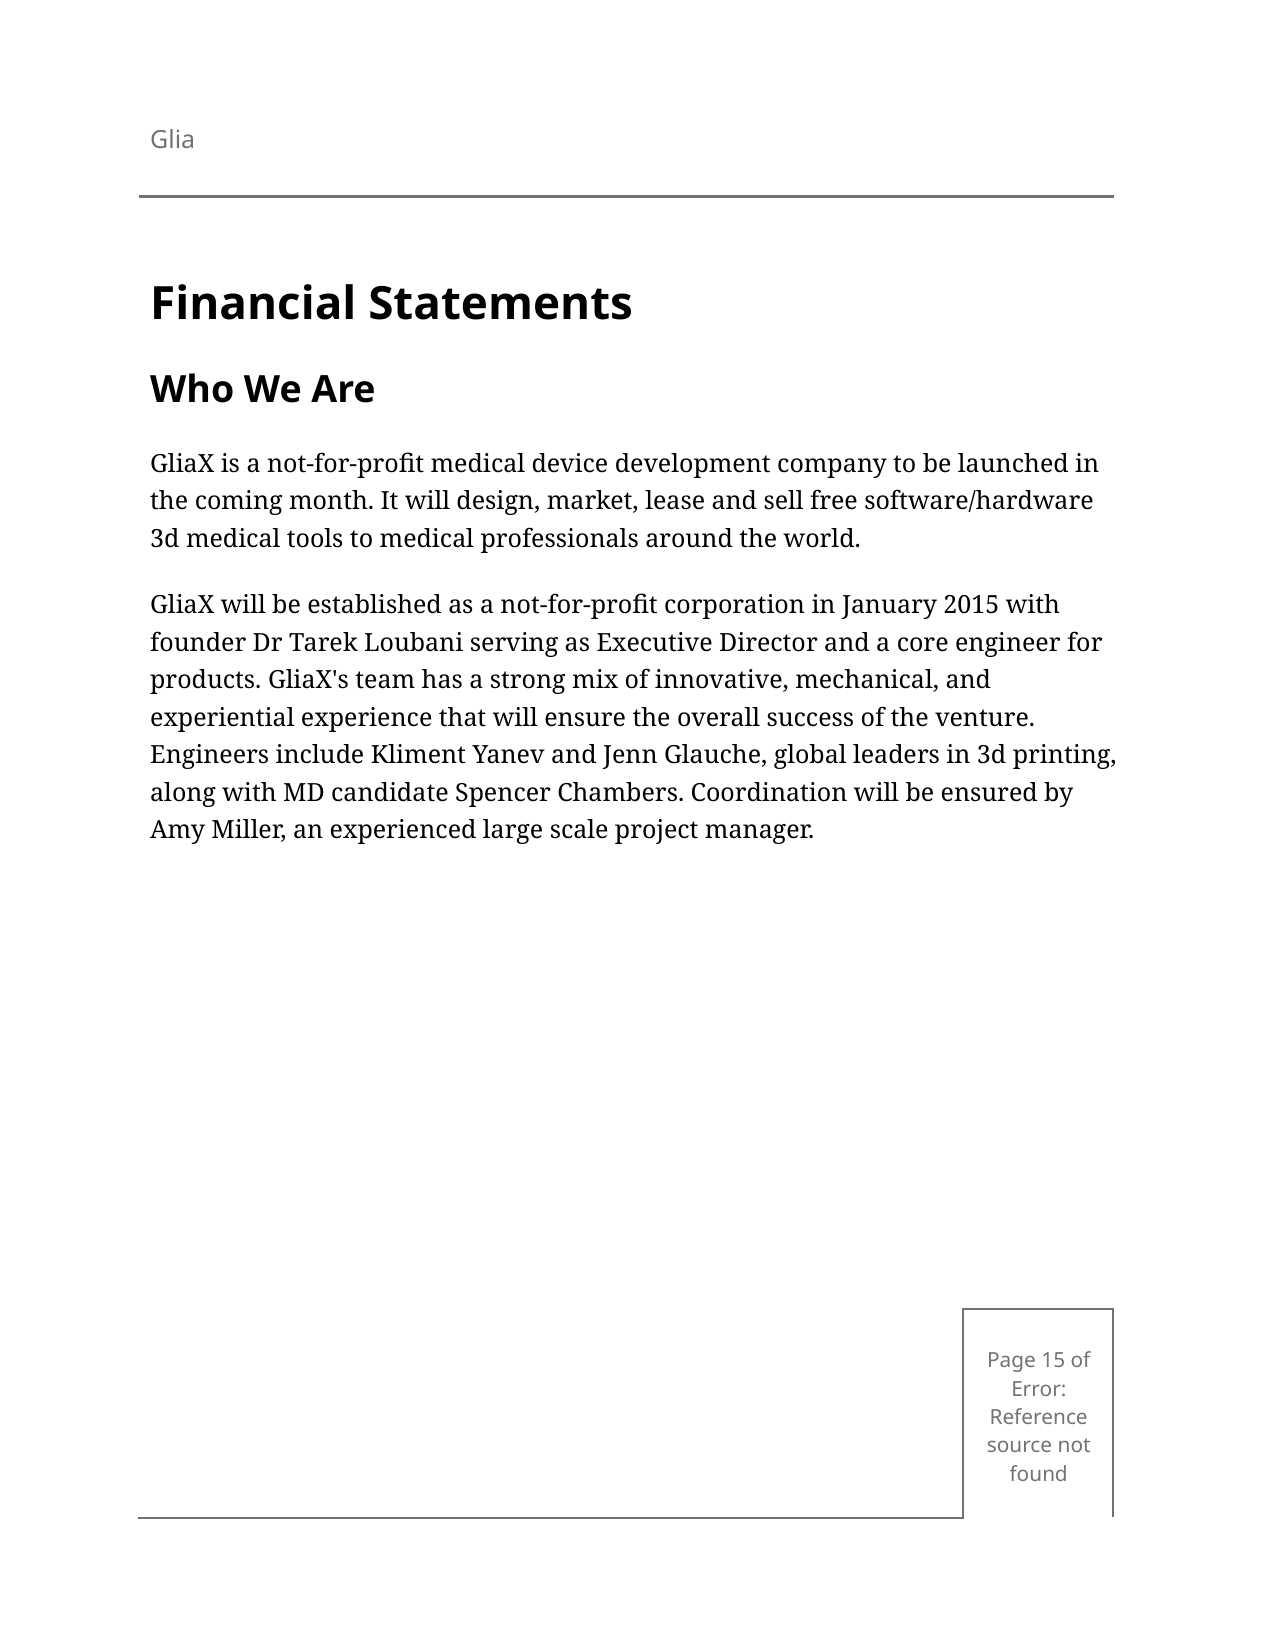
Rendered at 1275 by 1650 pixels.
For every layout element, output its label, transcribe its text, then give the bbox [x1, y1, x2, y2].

text GliaX is a not-for-profit medical device development company to be launched in the coming month. It will design, market, lease and sell free software/hardware 3d medical tools to medical professionals around the world. [150, 442, 1125, 554]
text GliaX will be established as a not-for-profit corporation in January 2015 with founder Dr Tarek Loubani serving as Executive Director and a core engineer for products. GliaX's team has a strong mix of innovative, mechanical, and experiential experience that will ensure the overall success of the venture. Engineers include Kliment Yanev and Jenn Glauche, global leaders in 3d printing, along with MD candidate Spencer Chambers. Coordination will be ensured by Amy Miller, an experienced large scale project manager. [150, 584, 1125, 846]
subtitle Who We Are [150, 362, 1125, 413]
subtitle Financial Statements [150, 270, 1125, 333]
